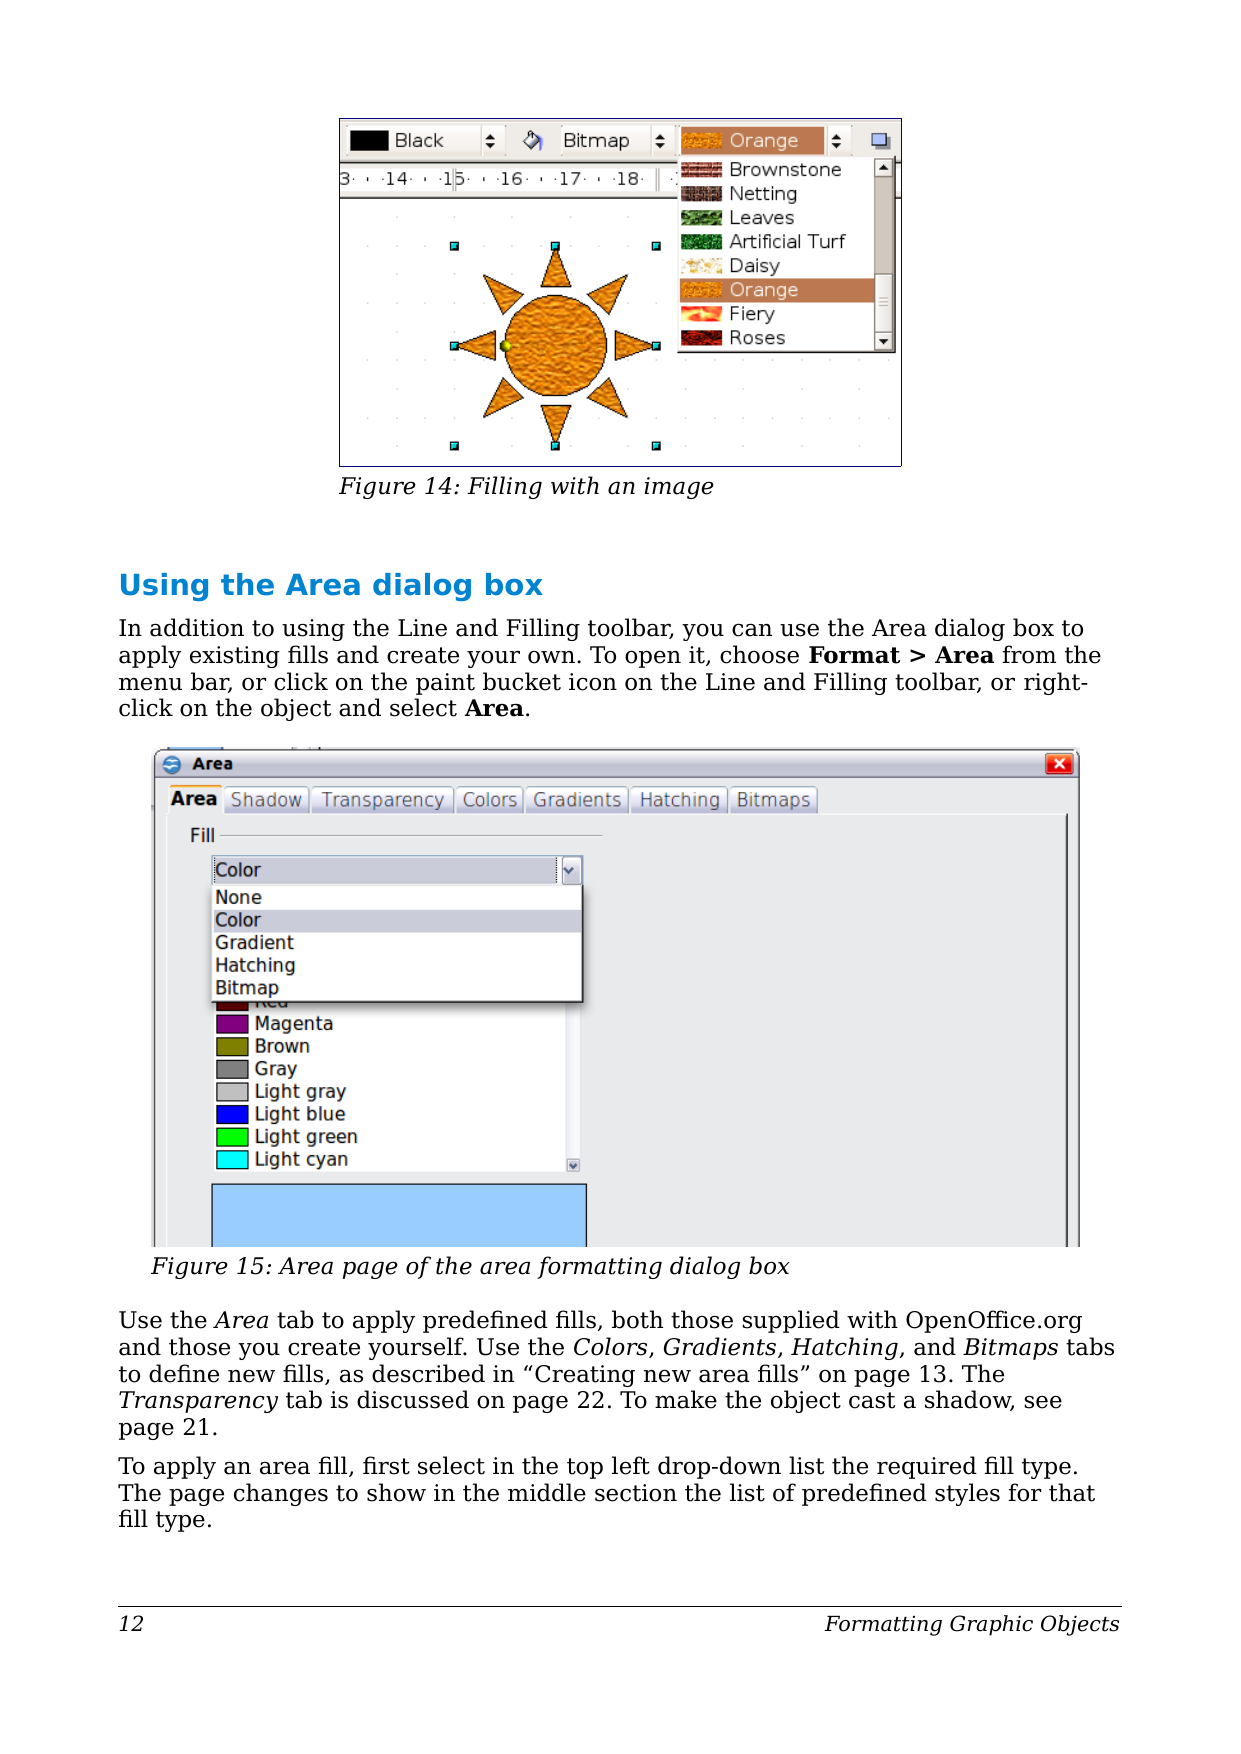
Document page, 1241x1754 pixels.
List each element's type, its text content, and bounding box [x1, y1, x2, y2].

subtitle Using the Area dialog box [118, 569, 1122, 603]
picture [340, 119, 901, 466]
picture [151, 747, 1080, 1247]
text Use the Area tab to apply predefined fills, both those supplied with OpenOffice.org and those you create yourself. Use the Colors, Gradients, Hatching, and Bitmaps tabs to define new fills, as described in “Creating new area fills” on page 13. The Transparency tab is discussed on page 22. To make the object cast a shadow, see page 21. [118, 1307, 1122, 1441]
text In addition to using the Line and Filling toolbar, you can use the Area dialog box to apply existing fills and create your own. To open it, choose Format > Area from the menu bar, or click on the paint bucket icon on the Line and Filling toolbar, or right-click on the object and select Area. [118, 615, 1122, 722]
text Figure 15: Area page of the area formatting dialog box [151, 1253, 1089, 1279]
text To apply an area fill, first select in the top left drop-down list the required fill type. The page changes to show in the middle section the list of predefined styles for that fill type. [118, 1453, 1122, 1533]
text Figure 14: Filling with an image [339, 473, 901, 499]
